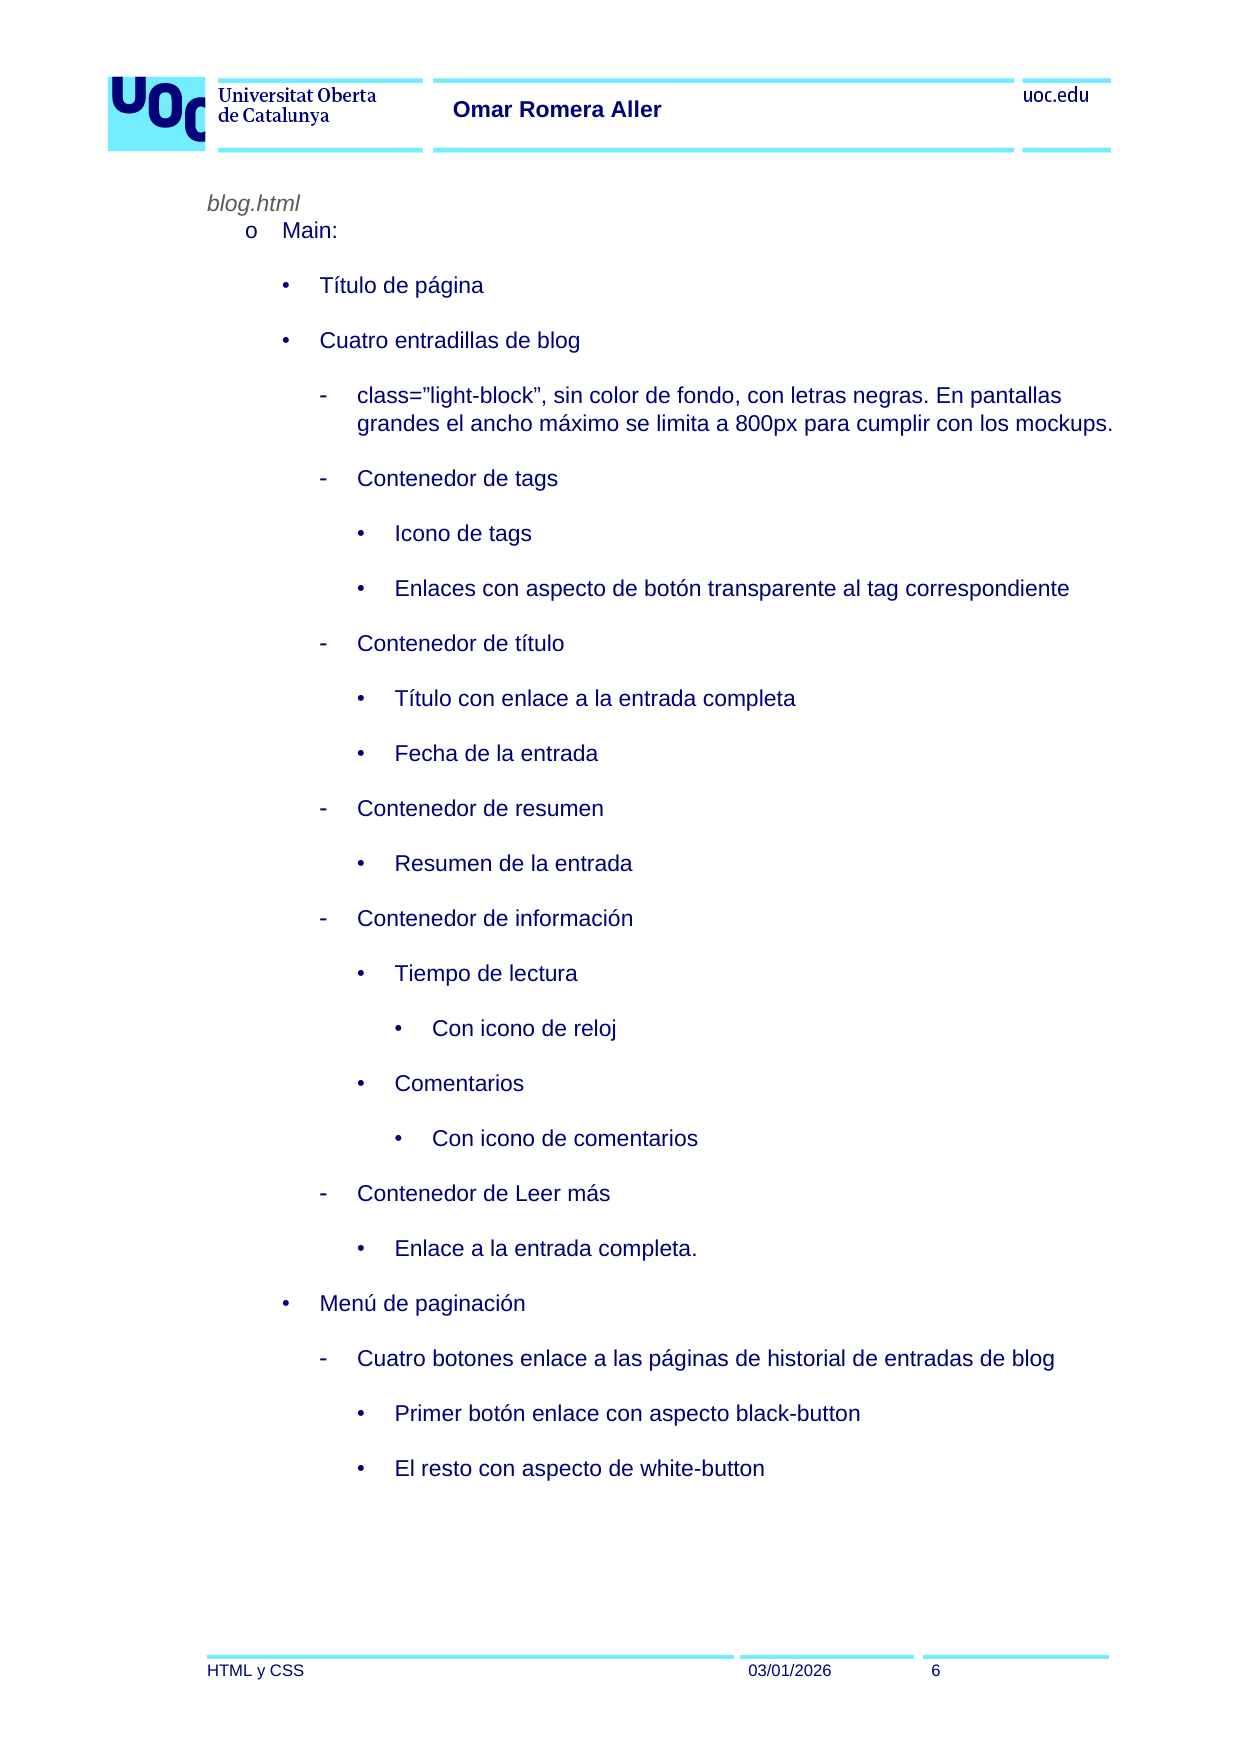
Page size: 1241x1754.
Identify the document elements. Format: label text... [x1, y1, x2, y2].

list Comentarios [357, 1069, 1122, 1096]
list Menú de paginación [282, 1289, 1122, 1316]
list Contenedor de Leer más [319, 1179, 1122, 1206]
list El resto con aspecto de white-button [357, 1454, 1122, 1481]
list Título de página [282, 271, 1122, 299]
list Enlace a la entrada completa. [357, 1234, 1122, 1261]
list Cuatro entradillas de blog [282, 326, 1122, 354]
list Primer botón enlace con aspecto black-button [357, 1399, 1122, 1426]
list Enlaces con aspecto de botón transparente al tag correspondiente [357, 574, 1122, 601]
picture [107, 76, 1111, 153]
subtitle blog.html [207, 189, 1122, 216]
list class=”light-block”, sin color de fondo, con letras negras. En pantallas grandes el ancho máximo se limita a 800px para cumplir con los mockups. [319, 381, 1122, 436]
list Cuatro botones enlace a las páginas de historial de entradas de blog [319, 1344, 1122, 1371]
list Contenedor de tags [319, 464, 1122, 491]
list Contenedor de información [319, 904, 1122, 931]
list Fecha de la entrada [357, 739, 1122, 766]
list Contenedor de título [319, 629, 1122, 656]
list Con icono de reloj [394, 1014, 1122, 1041]
list Main: [244, 216, 1122, 244]
list Contenedor de resumen [319, 794, 1122, 821]
list Icono de tags [357, 519, 1122, 546]
list Con icono de comentarios [394, 1124, 1122, 1151]
list Resumen de la entrada [357, 849, 1122, 876]
list Tiempo de lectura [357, 959, 1122, 986]
list Título con enlace a la entrada completa [357, 684, 1122, 711]
